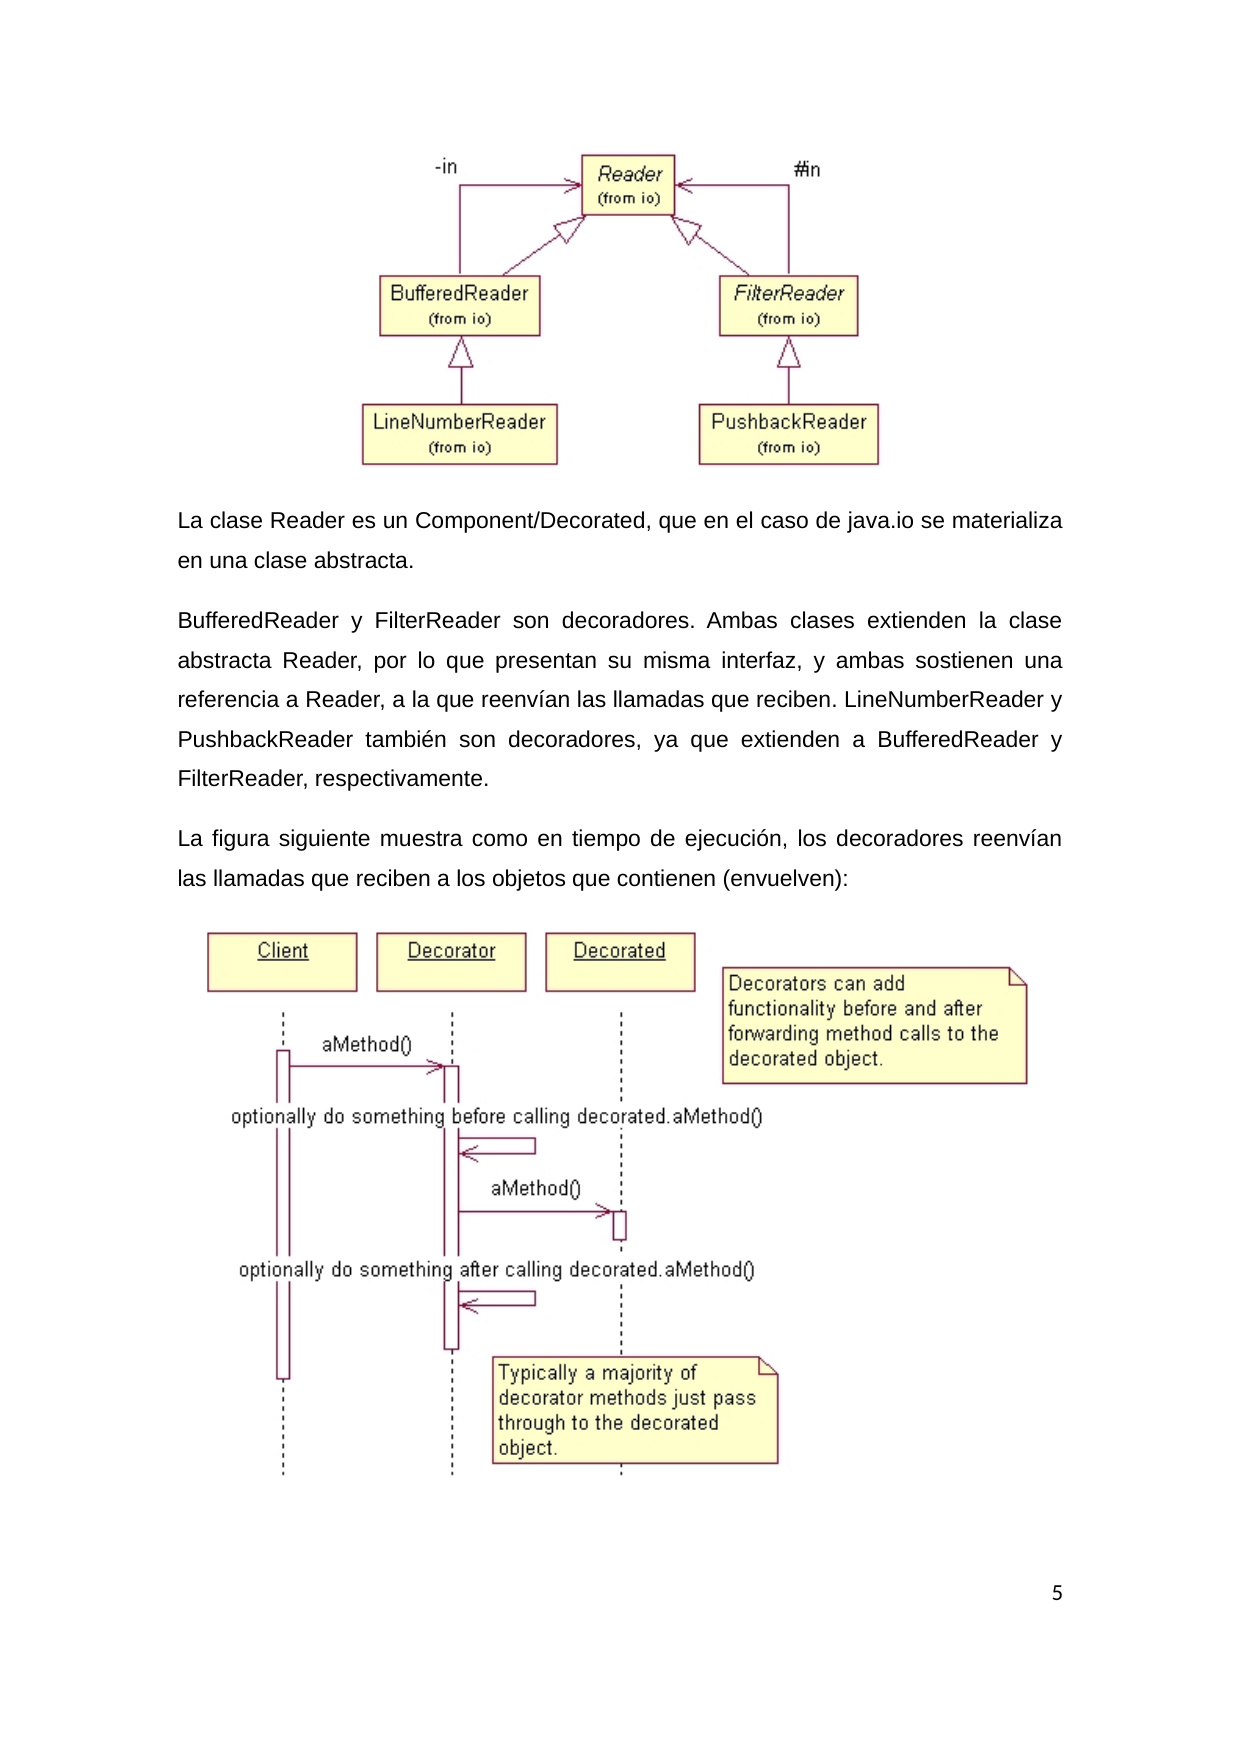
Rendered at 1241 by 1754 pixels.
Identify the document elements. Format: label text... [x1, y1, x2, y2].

picture [206, 925, 1034, 1480]
text La figura siguiente muestra como en tiempo de ejecución, los decoradores reenvían las llamadas que reciben a los objetos que contienen (envuelven): [177, 825, 1063, 891]
picture [353, 147, 887, 473]
text La clase Reader es un Component/Decorated, que en el caso de java.io se materializa en una clase abstracta. [177, 507, 1063, 573]
text BufferedReader y FilterReader son decoradores. Ambas clases extienden la clase abstracta Reader, por lo que presentan su misma interfaz, y ambas sostienen una referencia a Reader, a la que reenvían las llamadas que reciben. LineNumberReader y PushbackReader también son decoradores, ya que extienden a BufferedReader y FilterReader, respectivamente. [177, 607, 1063, 791]
